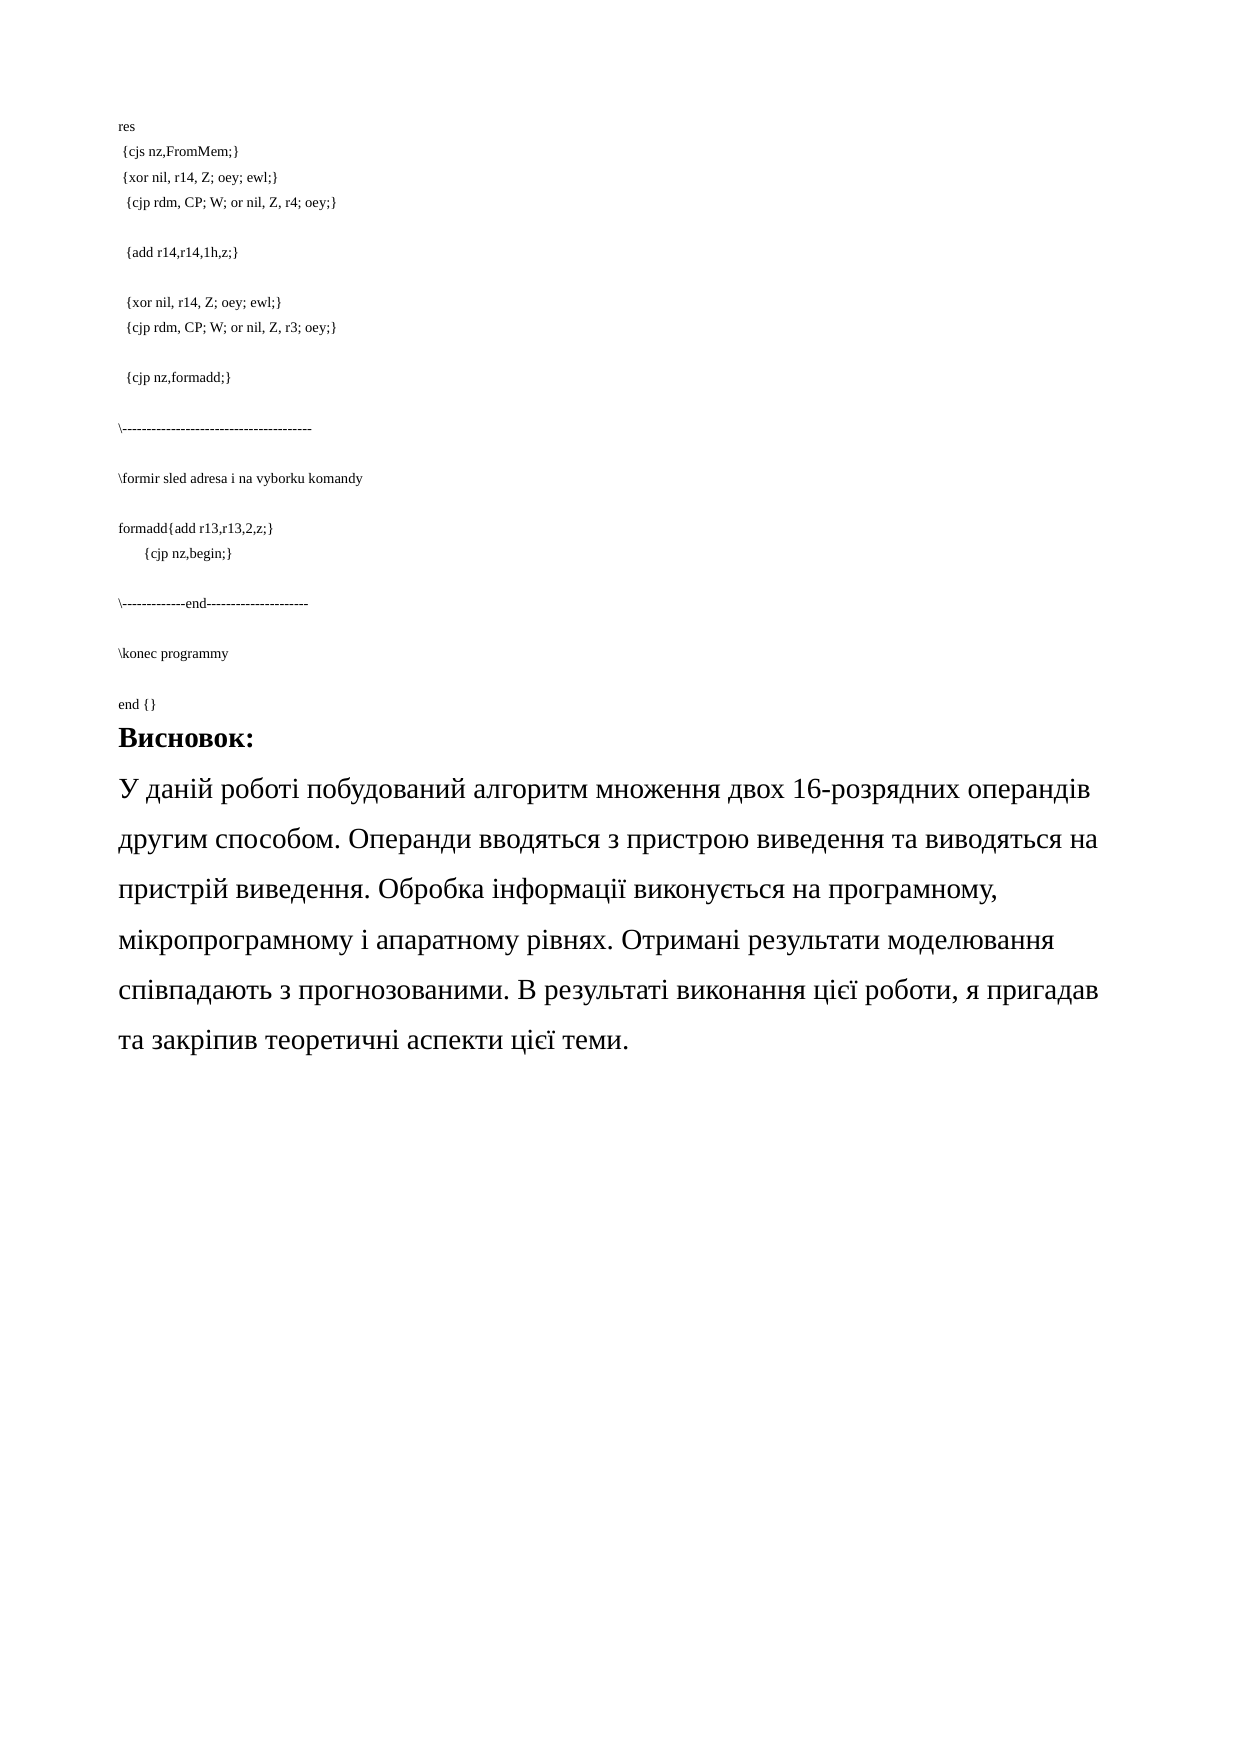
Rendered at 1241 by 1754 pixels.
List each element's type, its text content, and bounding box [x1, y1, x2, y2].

text \konec programmy [118, 645, 1122, 662]
text \formir sled adresa i na vyborku komandy [118, 469, 1122, 486]
text {cjs nz,FromMem;} [118, 143, 1122, 160]
text Висновок: [118, 721, 1122, 754]
text {cjp nz,begin;} [118, 545, 1122, 562]
text У даній роботі побудований алгоритм множення двох 16-розрядних операндів другим способом. Операнди вводяться з пристрою виведення та виводяться на пристрій виведення. Обробка інформації виконується на програмному, мікропрограмному і апаратному рівнях. Отримані результати моделювання співпадають з прогнозованими. В результаті виконання цієї роботи, я пригадав та закріпив теоретичні аспекти цієї теми. [118, 771, 1122, 1056]
text \--------------------------------------- [118, 419, 1122, 436]
text end {} [118, 696, 1122, 712]
text {xor nil, r14, Z; oey; ewl;} [118, 168, 1122, 185]
text {cjp nz,formadd;} [118, 369, 1122, 386]
text res [118, 118, 1122, 135]
text formadd{add r13,r13,2,z;} [118, 520, 1122, 537]
text {add r14,r14,1h,z;} [118, 244, 1122, 260]
text \-------------end--------------------- [118, 595, 1122, 612]
text {xor nil, r14, Z; oey; ewl;} [118, 294, 1122, 311]
text {cjp rdm, CP; W; or nil, Z, r4; oey;} [118, 193, 1122, 210]
text {cjp rdm, CP; W; or nil, Z, r3; oey;} [118, 319, 1122, 336]
